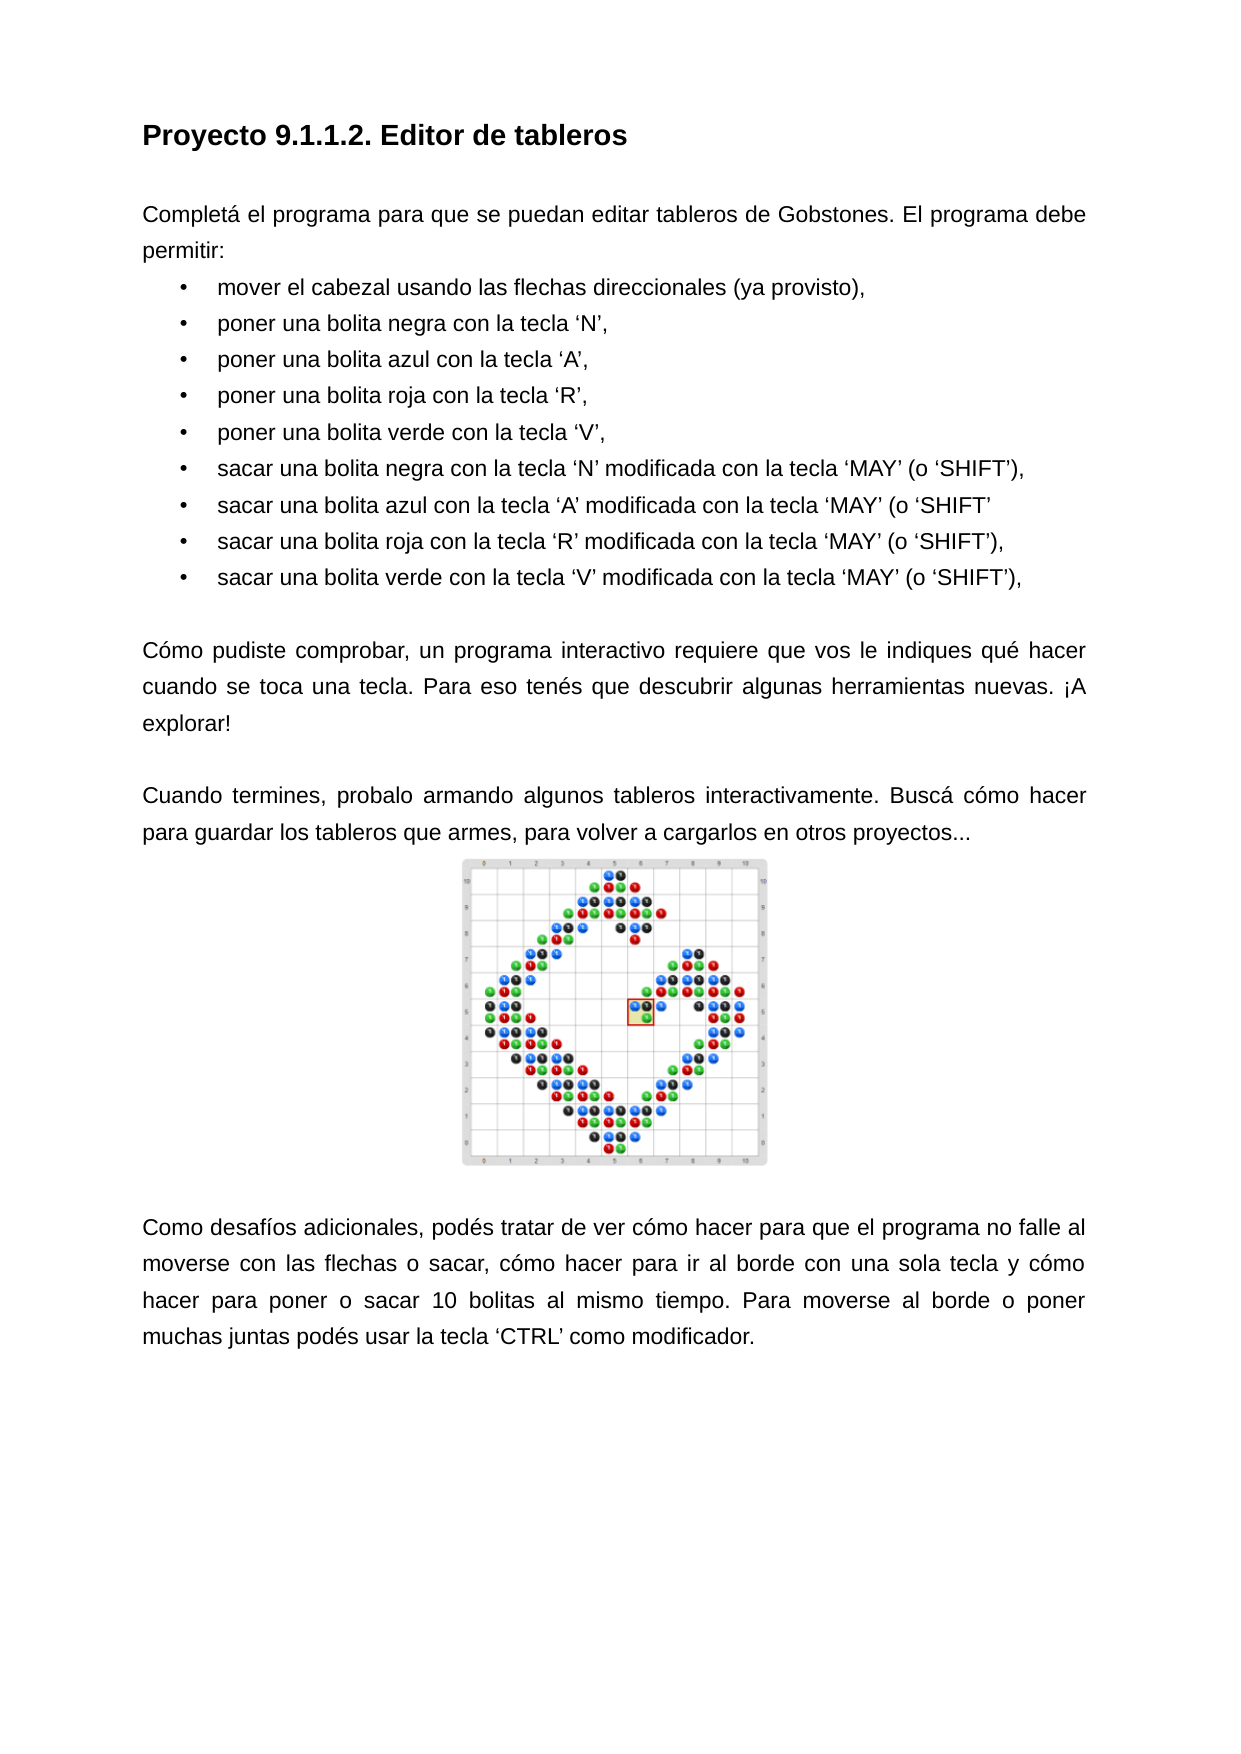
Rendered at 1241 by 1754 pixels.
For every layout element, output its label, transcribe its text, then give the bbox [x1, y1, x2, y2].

list mover el cabezal usando las flechas direccionales (ya provisto), [179, 273, 1087, 300]
list poner una bolita roja con la tecla ‘R’, [179, 382, 1087, 409]
picture [458, 855, 771, 1168]
list sacar una bolita negra con la tecla ‘N’ modificada con la tecla ‘MAY’ (o ‘SHIFT’), [179, 455, 1087, 482]
text Completá el programa para que se puedan editar tableros de Gobstones. El programa debe permitir: [142, 201, 1087, 263]
list poner una bolita azul con la tecla ‘A’, [179, 346, 1087, 372]
text Proyecto 9.1.1.2. Editor de tableros [142, 118, 1087, 152]
text Cómo pudiste comprobar, un programa interactivo requiere que vos le indiques qué hacer cuando se toca una tecla. Para eso tenés que descubrir algunas herramientas nuevas. ¡A explorar! [142, 637, 1087, 736]
text Cuando termines, probalo armando algunos tableros interactivamente. Buscá cómo hacer para guardar los tableros que armes, para volver a cargarlos en otros proyectos... [142, 782, 1087, 845]
list sacar una bolita azul con la tecla ‘A’ modificada con la tecla ‘MAY’ (o ‘SHIFT’ [179, 492, 1087, 518]
text Como desafíos adicionales, podés tratar de ver cómo hacer para que el programa no falle al moverse con las flechas o sacar, cómo hacer para ir al borde con una sola tecla y cómo hacer para poner o sacar 10 bolitas al mismo tiempo. Para moverse al borde o poner muchas juntas podés usar la tecla ‘CTRL’ como modificador. [142, 1214, 1087, 1349]
list poner una bolita verde con la tecla ‘V’, [179, 419, 1087, 445]
list sacar una bolita verde con la tecla ‘V’ modificada con la tecla ‘MAY’ (o ‘SHIFT’), [179, 564, 1087, 591]
list poner una bolita negra con la tecla ‘N’, [179, 310, 1087, 336]
list sacar una bolita roja con la tecla ‘R’ modificada con la tecla ‘MAY’ (o ‘SHIFT’), [179, 528, 1087, 554]
